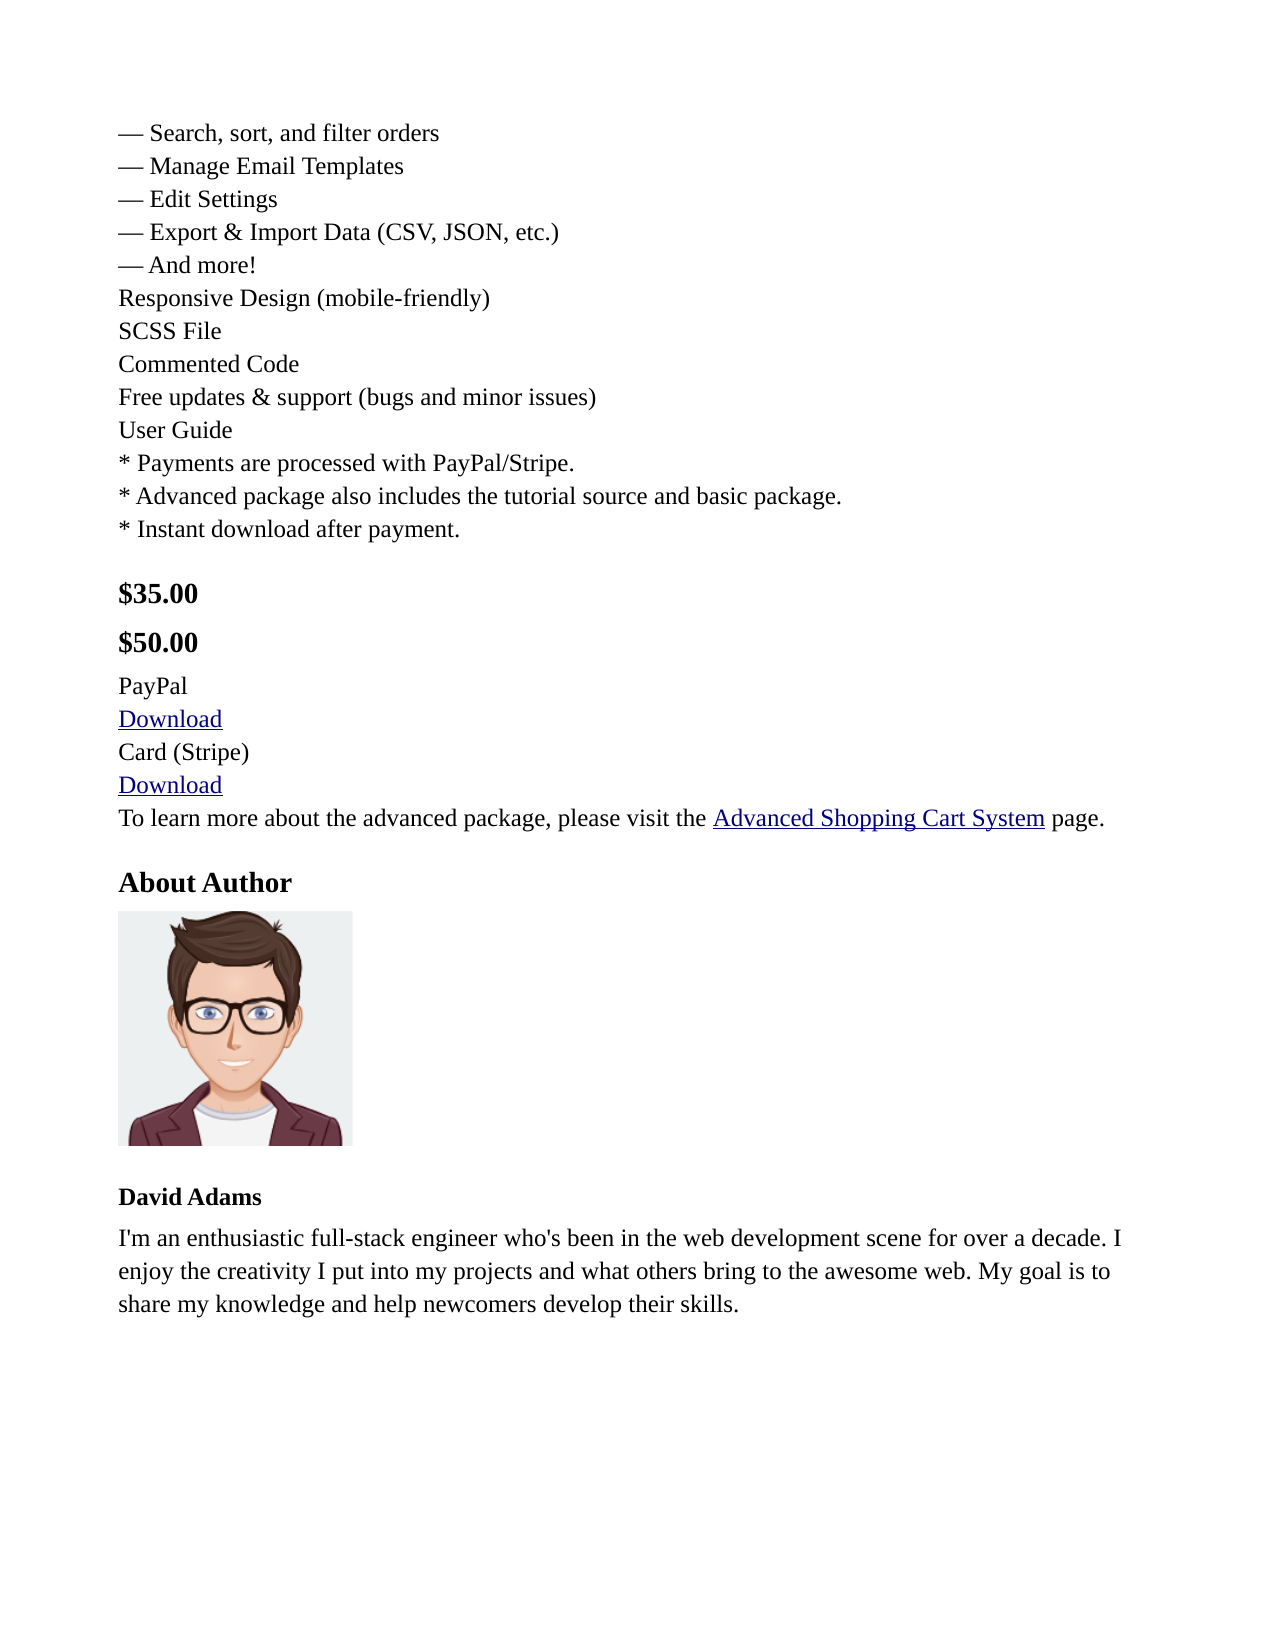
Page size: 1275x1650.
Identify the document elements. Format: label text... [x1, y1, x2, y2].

subtitle $35.00 [118, 577, 1157, 610]
subtitle David Adams [118, 1182, 1157, 1211]
subtitle $50.00 [118, 625, 1157, 658]
text Responsive Design (mobile-friendly) [118, 283, 1157, 312]
text SCSS File [118, 316, 1157, 345]
subtitle About Author [118, 865, 1157, 898]
text Download [118, 770, 1157, 798]
text * Payments are processed with PayPal/Stripe. * Advanced package also includes the tutorial source and basic package. * Instant download after payment. [118, 448, 1157, 543]
text PayPal [118, 671, 1157, 699]
text Commented Code [118, 349, 1157, 378]
text I'm an enthusiastic full-stack engineer who's been in the web development scene for over a decade. I enjoy the creativity I put into my projects and what others bring to the awesome web. My goal is to share my knowledge and help newcomers develop their skills. [118, 1223, 1157, 1318]
picture [118, 911, 353, 1146]
text Download [118, 704, 1157, 732]
text User Guide [118, 415, 1157, 444]
text — Search, sort, and filter orders — Manage Email Templates — Edit Settings — Export & Import Data (CSV, JSON, etc.) — And more! [118, 118, 1157, 279]
text To learn more about the advanced package, please visit the Advanced Shopping Cart System page. [118, 803, 1157, 832]
text Free updates & support (bugs and minor issues) [118, 382, 1157, 411]
text Card (Stripe) [118, 737, 1157, 766]
